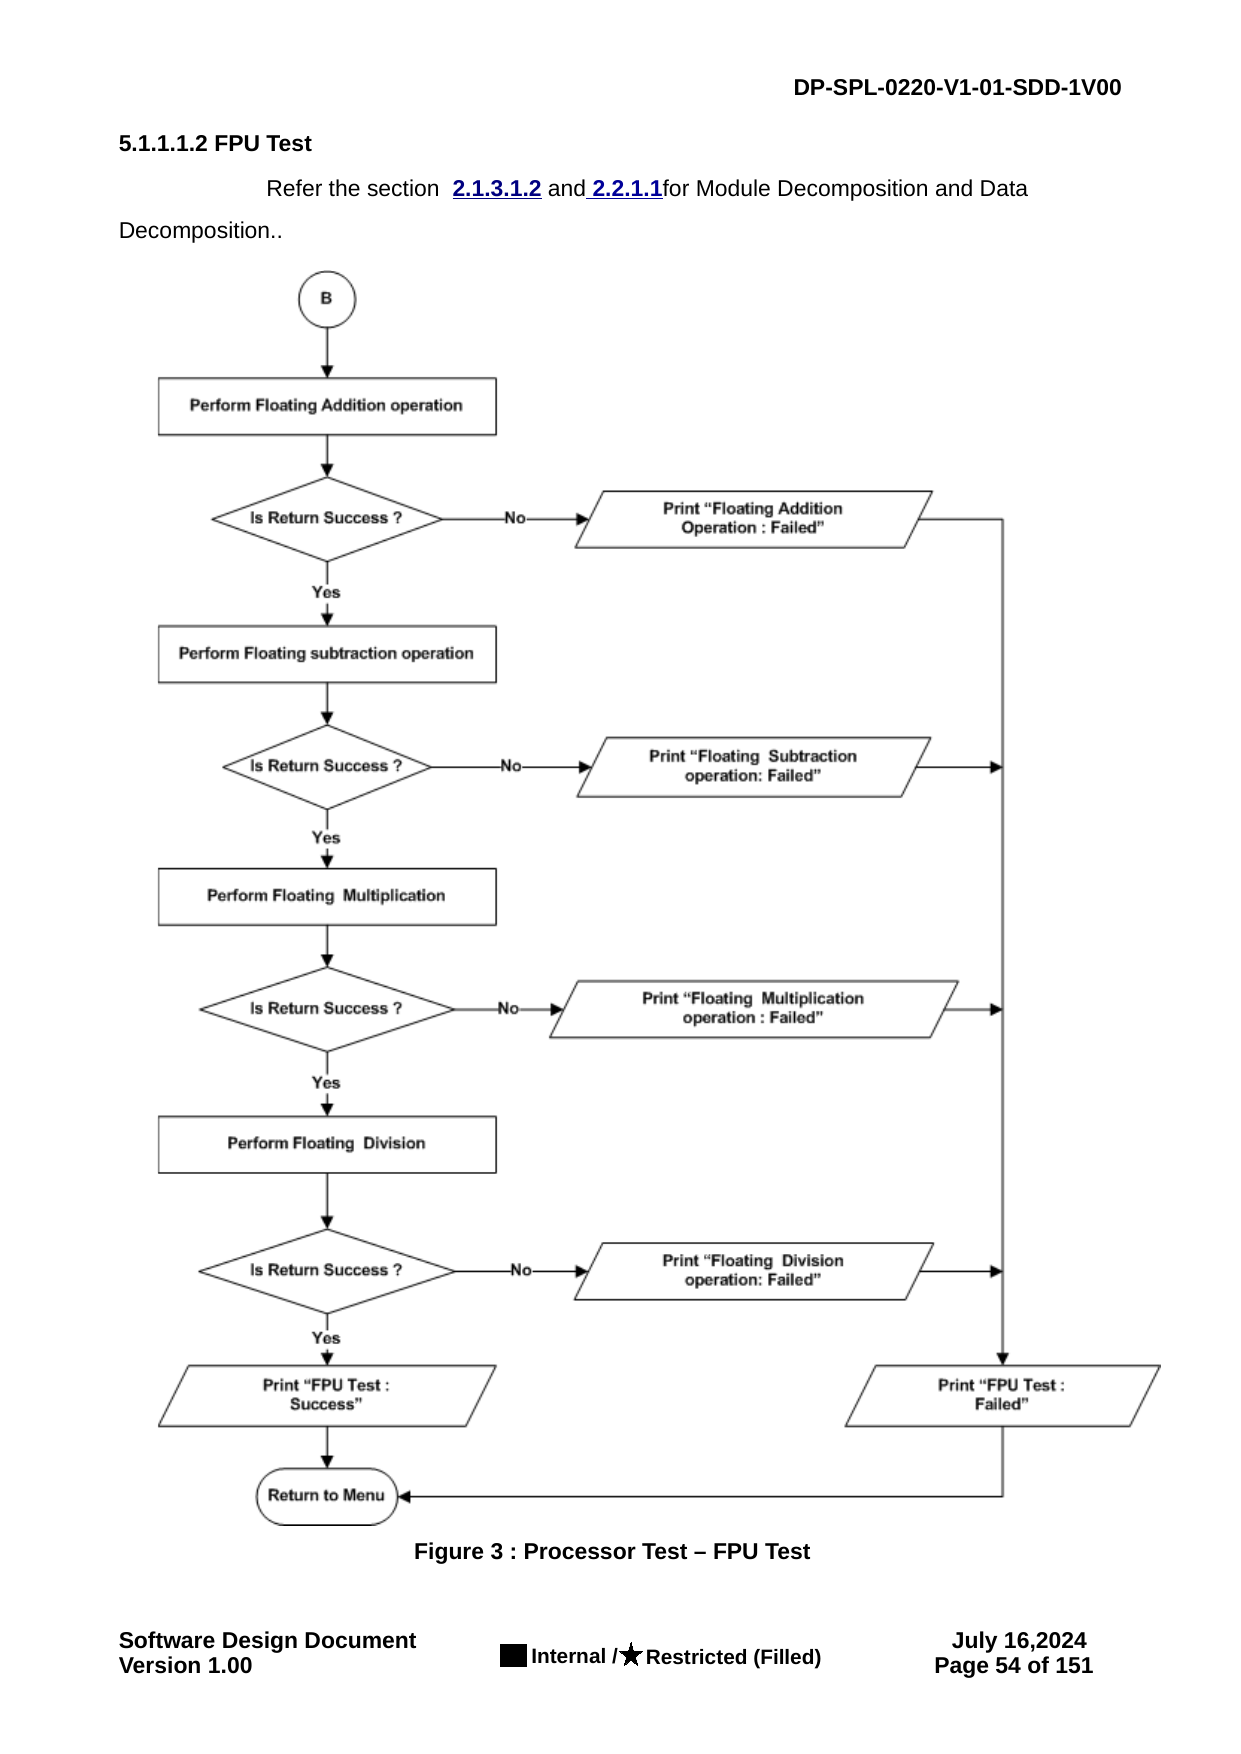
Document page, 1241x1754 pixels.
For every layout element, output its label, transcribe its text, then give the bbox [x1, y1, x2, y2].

subtitle FPU Test [118, 129, 1122, 156]
text Figure 3 : Processor Test – FPU Test [118, 270, 1122, 1564]
text Refer the section 2.1.3.1.2 and 2.2.1.1for Module Decomposition and Data Decomposition.. [118, 175, 1122, 243]
picture [157, 270, 1161, 1526]
